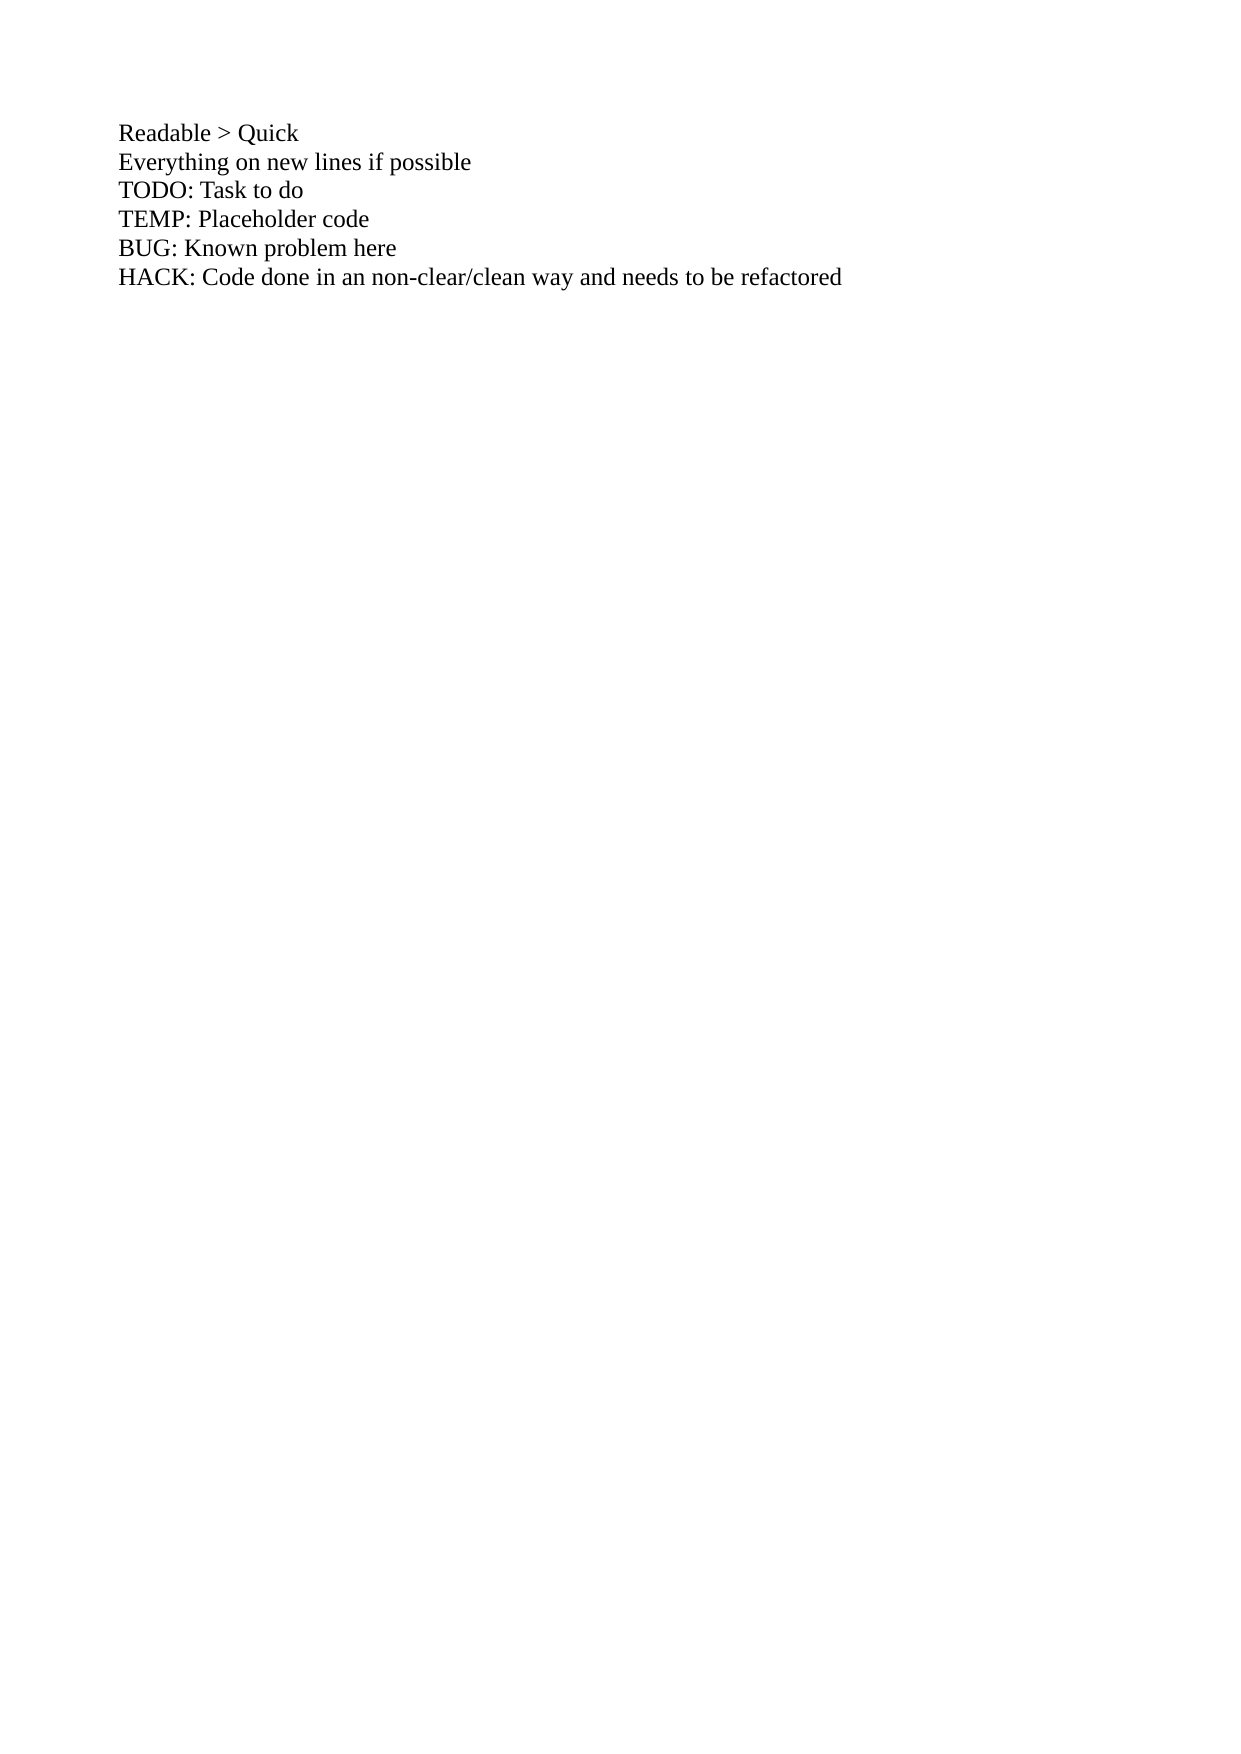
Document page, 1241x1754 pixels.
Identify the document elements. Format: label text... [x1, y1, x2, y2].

text BUG: Known problem here [118, 233, 1122, 262]
text TEMP: Placeholder code [118, 204, 1122, 233]
text Everything on new lines if possible [118, 147, 1122, 176]
text HACK: Code done in an non-clear/clean way and needs to be refactored [118, 262, 1122, 291]
text TODO: Task to do [118, 176, 1122, 204]
text Readable > Quick [118, 118, 1122, 147]
